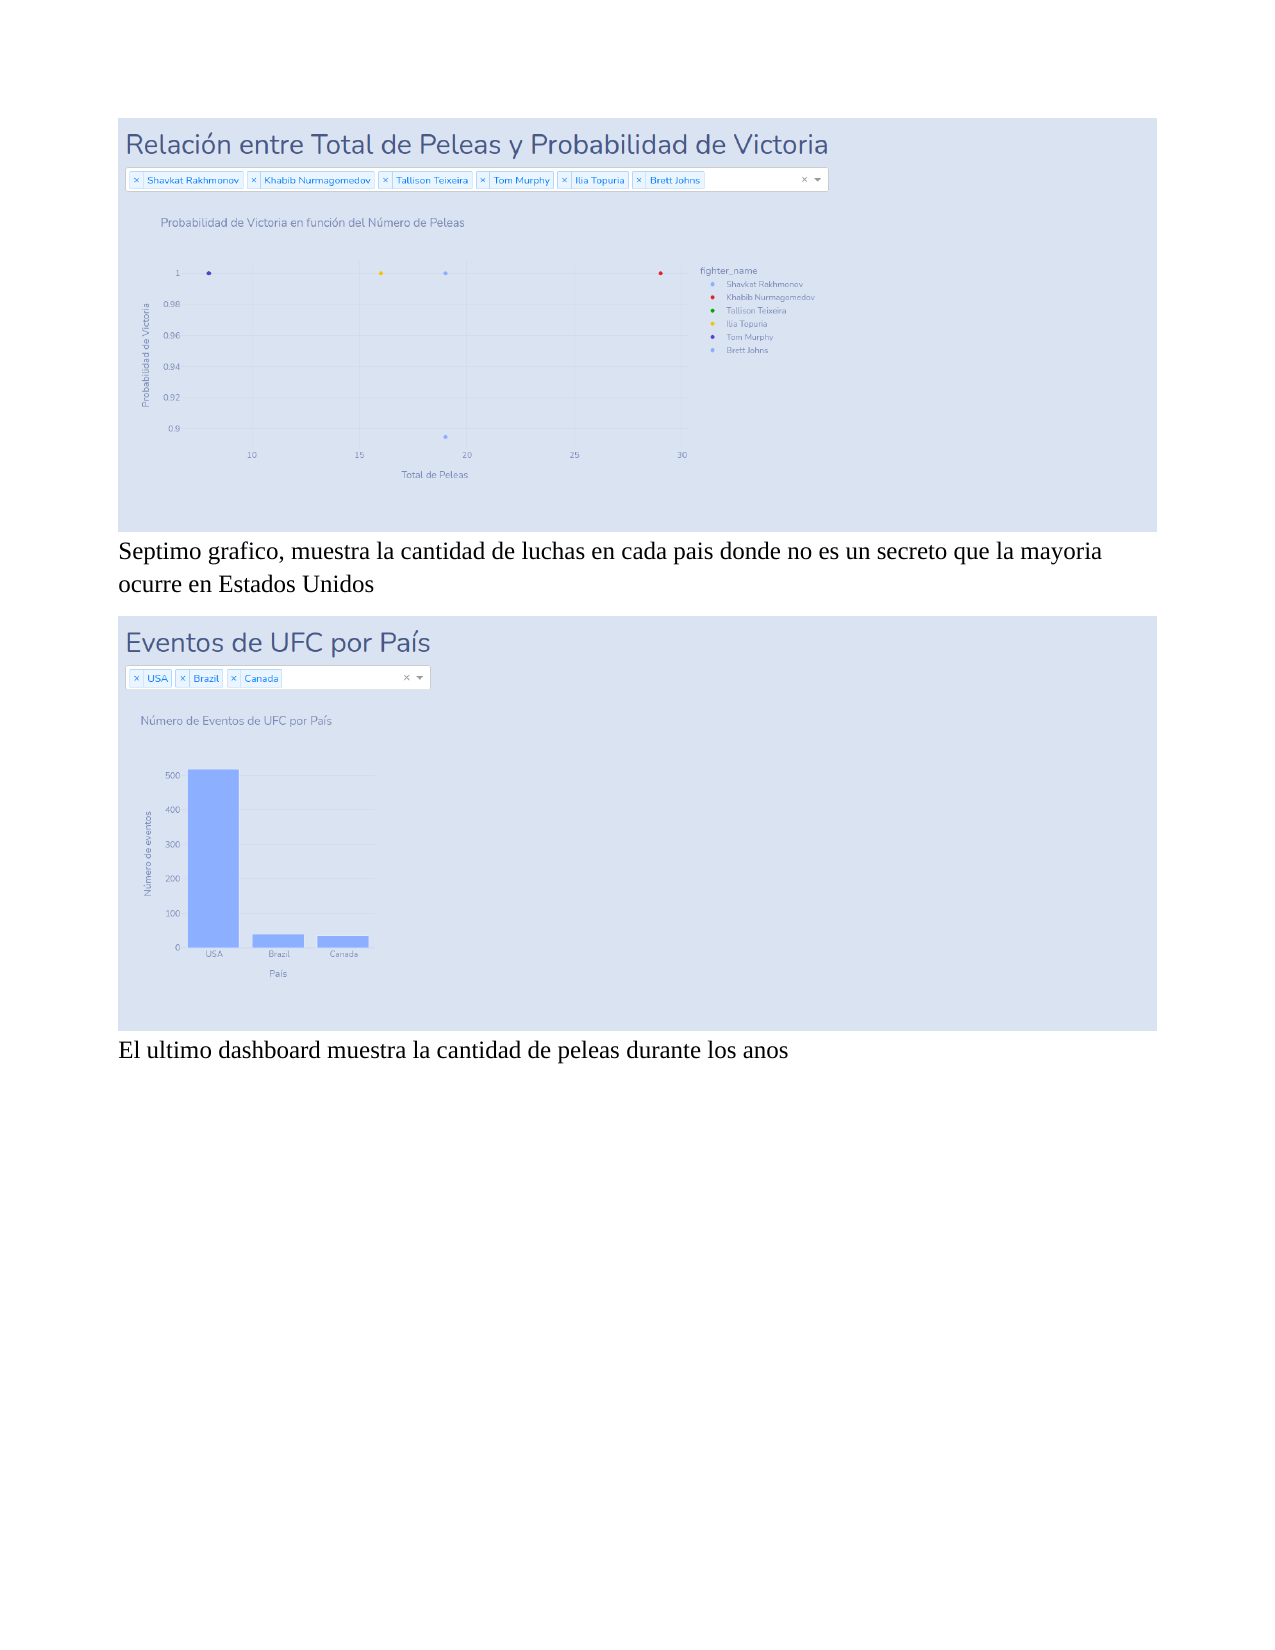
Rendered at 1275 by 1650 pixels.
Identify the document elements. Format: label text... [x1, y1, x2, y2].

text El ultimo dashboard muestra la cantidad de peleas durante los anos [118, 1031, 1157, 1063]
text Septimo grafico, muestra la cantidad de luchas en cada pais donde no es un secreto que la mayoria ocurre en Estados Unidos [118, 532, 1157, 598]
picture [118, 118, 1157, 532]
picture [118, 616, 1157, 1031]
